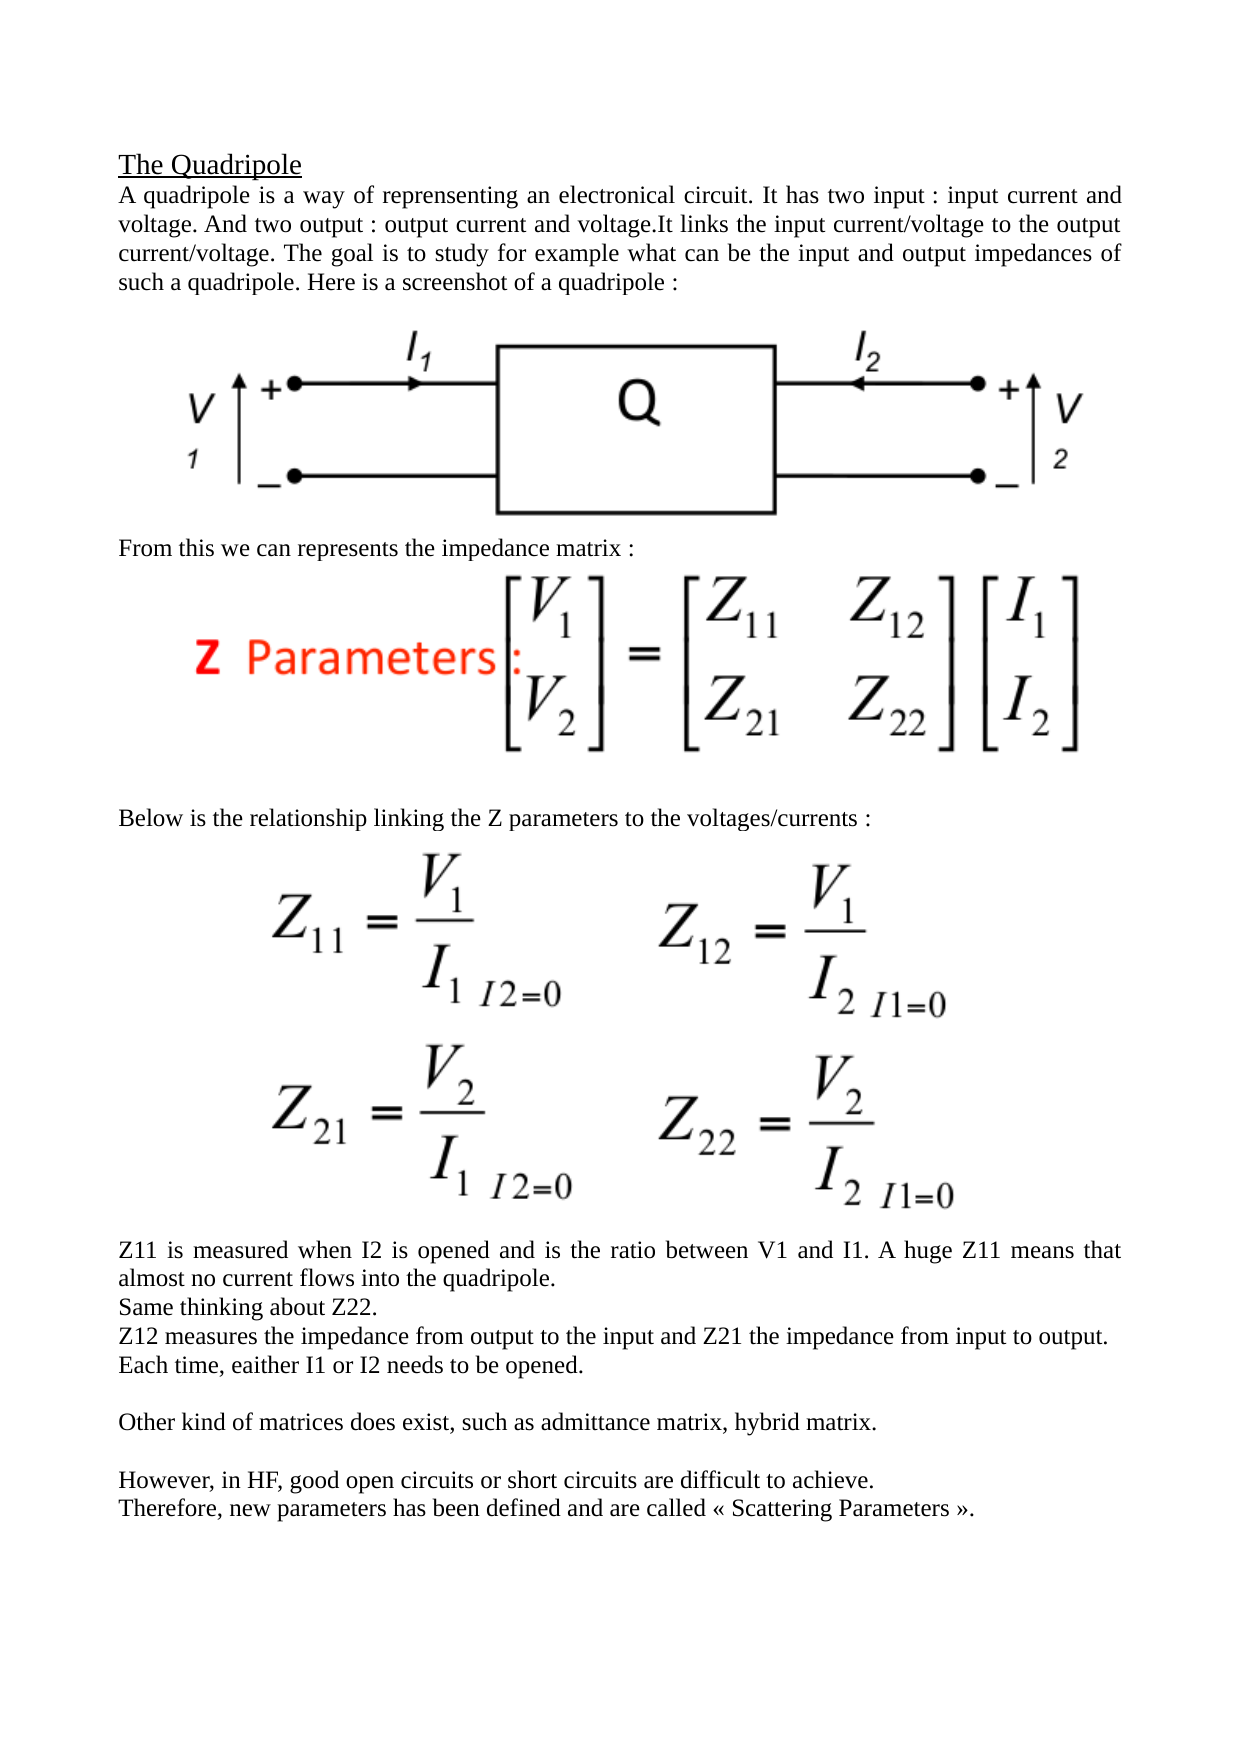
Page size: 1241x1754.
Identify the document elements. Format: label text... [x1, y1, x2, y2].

text The Quadripole [118, 147, 1122, 180]
text A quadripole is a way of reprensenting an electronical circuit. It has two input : input current and voltage. And two output : output current and voltage.It links the input current/voltage to the output current/voltage. The goal is to study for example what can be the input and output impedances of such a quadripole. Here is a screenshot of a quadripole : [118, 180, 1122, 295]
picture [224, 831, 1016, 1235]
text From this we can represents the impedance matrix : [118, 295, 1122, 562]
picture [145, 561, 1096, 775]
text Below is the relationship linking the Z parameters to the voltages/currents : [118, 803, 1122, 832]
text Each time, eaither I1 or I2 needs to be opened. [118, 1350, 1122, 1378]
text Same thinking about Z22. [118, 1292, 1122, 1321]
text Therefore, new parameters has been defined and are called « Scattering Parameters ». [118, 1493, 1122, 1522]
picture [144, 295, 1096, 533]
text Other kind of matrices does exist, such as admittance matrix, hybrid matrix. [118, 1407, 1122, 1436]
text Z11 is measured when I2 is opened and is the ratio between V1 and I1. A huge Z11 means that almost no current flows into the quadripole. [118, 832, 1122, 1292]
text However, in HF, good open circuits or short circuits are difficult to achieve. [118, 1465, 1122, 1493]
text Z12 measures the impedance from output to the input and Z21 the impedance from input to output. [118, 1321, 1122, 1350]
